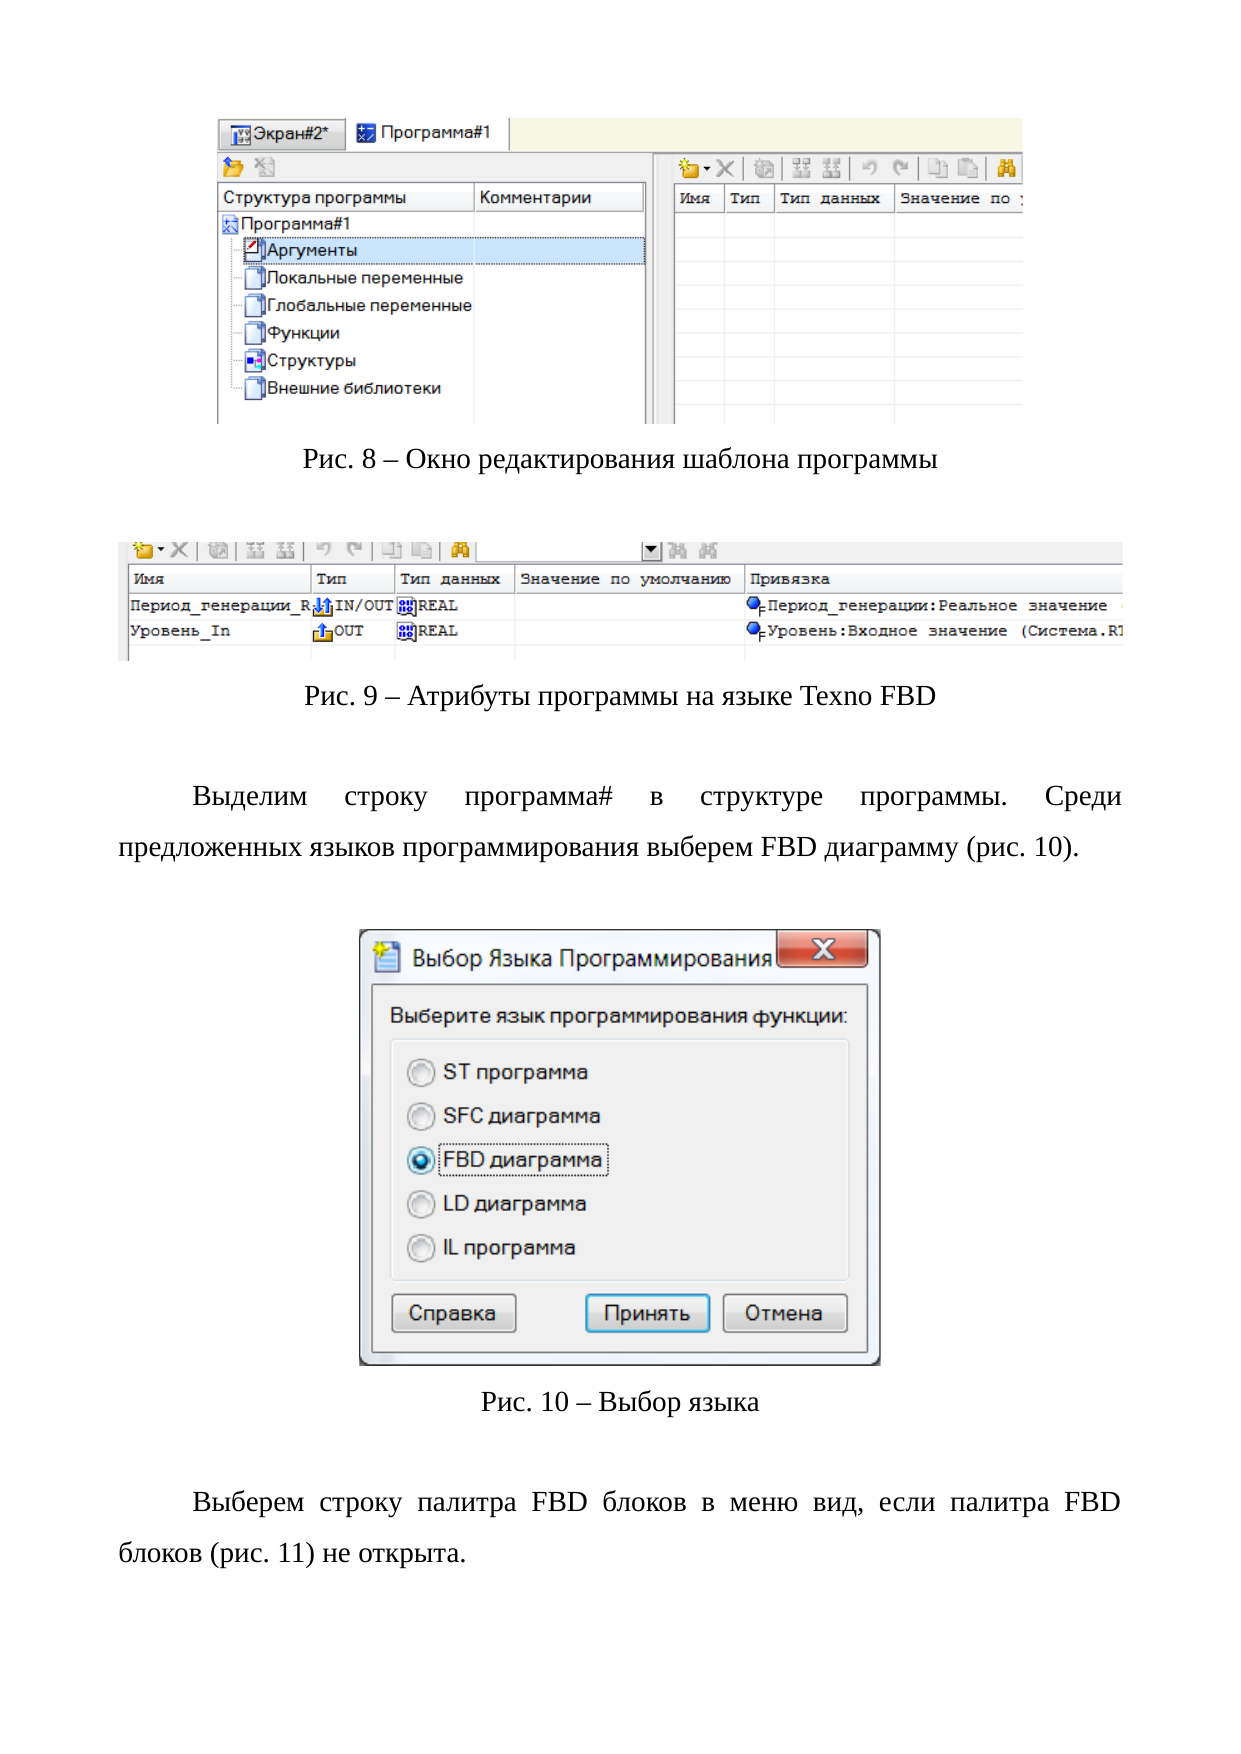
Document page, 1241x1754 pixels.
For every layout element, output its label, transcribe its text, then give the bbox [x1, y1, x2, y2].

picture [359, 929, 881, 1366]
text Рис. 10 – Выбор языка [118, 1384, 1122, 1417]
text Выберем строку палитра FBD блоков в меню вид, если палитра FBD блоков (рис. 11) не открыта. [118, 1484, 1122, 1568]
picture [118, 542, 1123, 661]
text Выделим строку программа# в структуре программы. Среди предложенных языков программирования выберем FBD диаграмму (рис. 10). [118, 778, 1122, 862]
text Рис. 9 – Атрибуты программы на языке Texno FBD [118, 678, 1122, 711]
text Рис. 8 – Окно редактирования шаблона программы [118, 441, 1122, 475]
picture [217, 118, 1023, 424]
